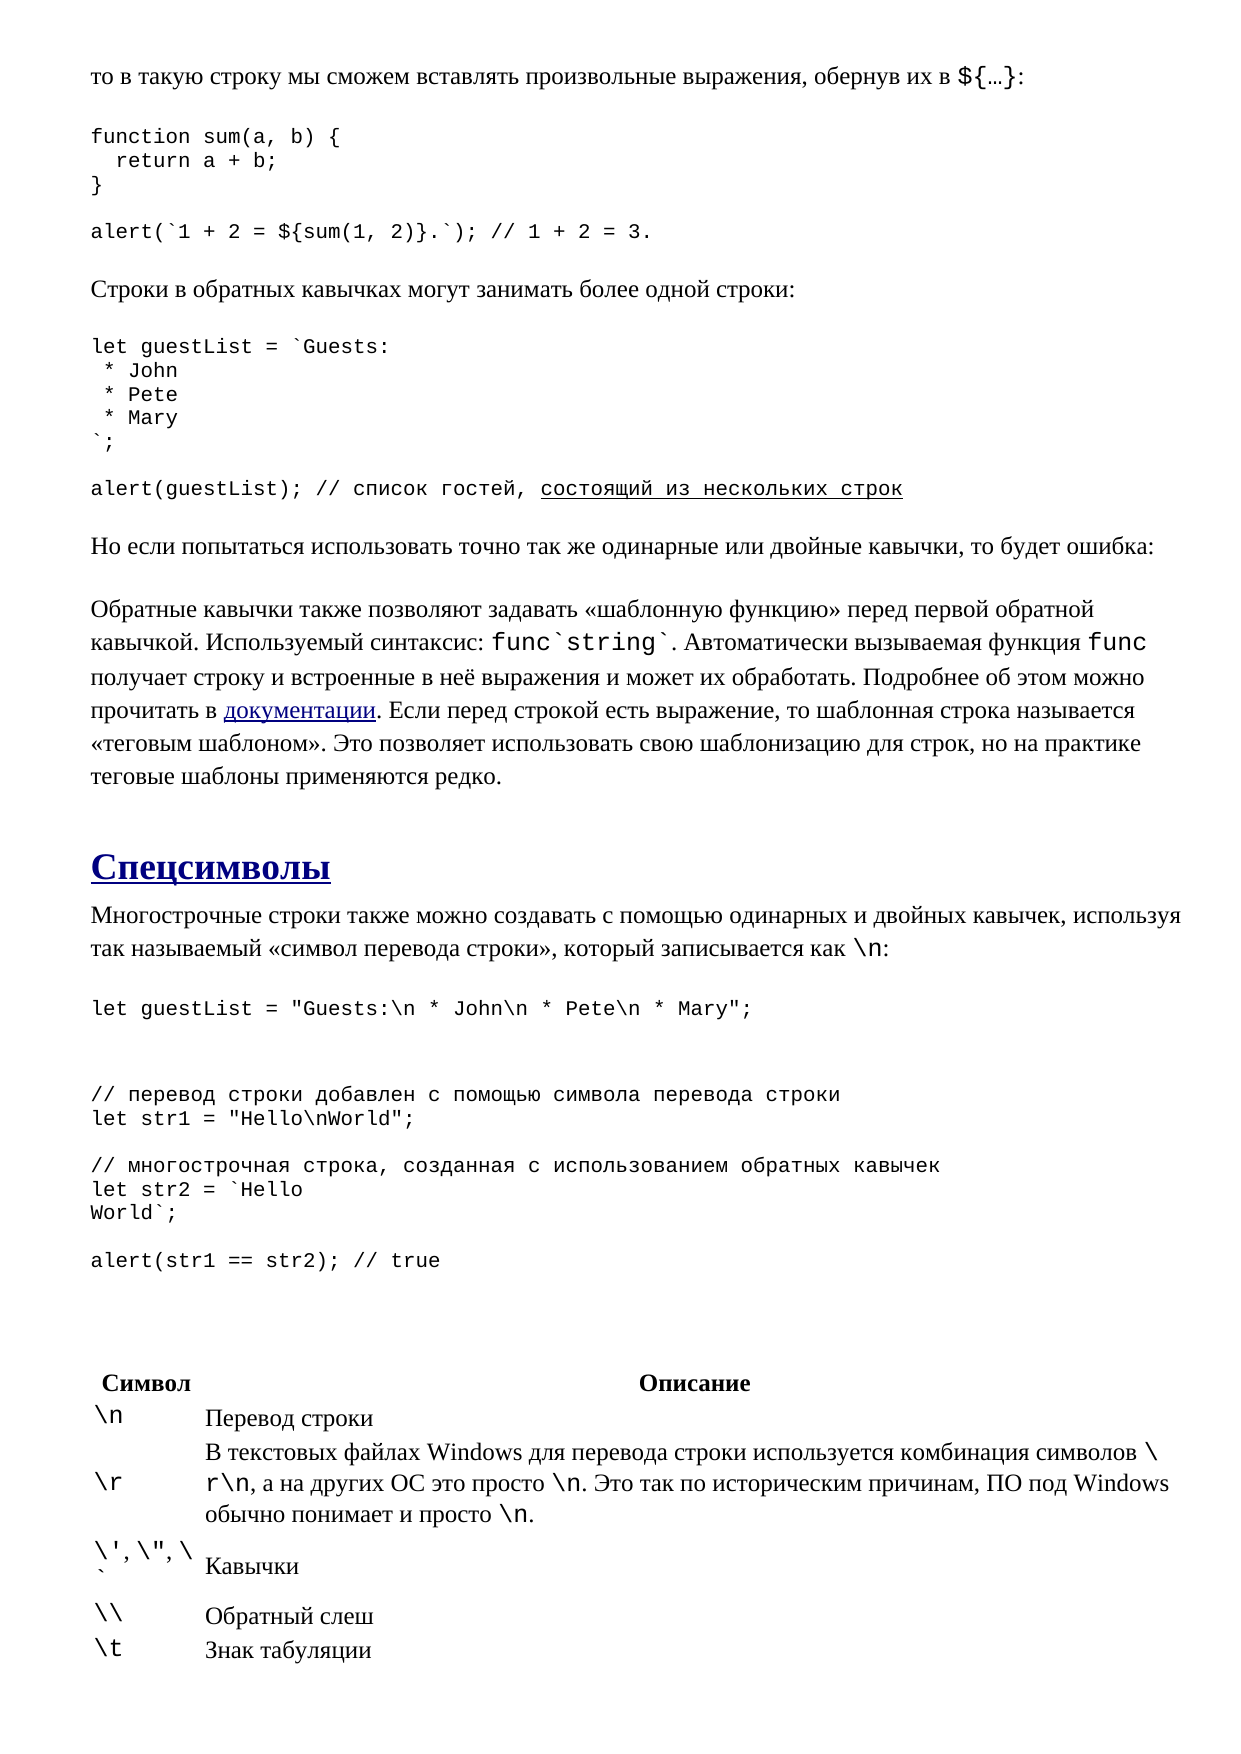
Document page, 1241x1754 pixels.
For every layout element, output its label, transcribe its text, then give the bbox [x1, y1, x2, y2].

text return a + b; [90, 150, 1187, 173]
text alert(`1 + 2 = ${sum(1, 2)}.`); // 1 + 2 = 3. [90, 221, 1187, 244]
text function sum(a, b) { [90, 126, 1187, 150]
table_cell \t [90, 1633, 202, 1667]
text World`; [90, 1202, 1187, 1226]
text Но если попытаться использовать точно так же одинарные или двойные кавычки, то будет ошибка: [90, 531, 1187, 560]
text то в такую строку мы сможем вставлять произвольные выражения, обернув их в ${…}: [90, 61, 1187, 92]
text Многострочные строки также можно создавать с помощью одинарных и двойных кавычек, используя так называемый «символ перевода строки», который записывается как \n: [90, 900, 1187, 964]
text `; [90, 431, 1187, 455]
table_cell \n [90, 1400, 202, 1434]
table_cell Знак табуляции [202, 1633, 1187, 1667]
text let guestList = `Guests: [90, 336, 1187, 360]
table_cell Перевод строки [202, 1400, 1187, 1434]
text } [90, 173, 1187, 197]
table_cell Кавычки [202, 1533, 1187, 1598]
table_header Символ [90, 1365, 202, 1400]
table_cell Обратный слеш [202, 1598, 1187, 1632]
text * John [90, 360, 1187, 384]
text alert(guestList); // список гостей, состоящий из нескольких строк [90, 478, 1187, 502]
text * Mary [90, 407, 1187, 431]
subtitle Спецсимволы [90, 844, 1187, 888]
table_cell \\ [90, 1598, 202, 1632]
text // перевод строки добавлен с помощью символа перевода строки [90, 1084, 1187, 1108]
table_cell \', \", \` [90, 1533, 202, 1598]
text Строки в обратных кавычках могут занимать более одной строки: [90, 274, 1187, 303]
text let str2 = `Hello [90, 1179, 1187, 1202]
text // многострочная строка, созданная с использованием обратных кавычек [90, 1155, 1187, 1179]
text Обратные кавычки также позволяют задавать «шаблонную функцию» перед первой обратной кавычкой. Используемый синтаксис: func`string`. Автоматически вызываемая функция func получает строку и встроенные в неё выражения и может их обработать. Подробнее об этом можно прочитать в документации. Если перед строкой есть выражение, то шаблонная строка называется «теговым шаблоном». Это позволяет использовать свою шаблонизацию для строк, но на практике теговые шаблоны применяются редко. [90, 594, 1187, 790]
table_header Описание [202, 1365, 1187, 1400]
text let str1 = "Hello\nWorld"; [90, 1108, 1187, 1131]
table_cell В текстовых файлах Windows для перевода строки используется комбинация символов \r\n, а на других ОС это просто \n. Это так по историческим причинам, ПО под Windows обычно понимает и просто \n. [202, 1435, 1187, 1533]
text let guestList = "Guests:\n * John\n * Pete\n * Mary"; [90, 998, 1187, 1022]
text alert(str1 == str2); // true [90, 1250, 1187, 1273]
table_cell \r [90, 1435, 202, 1533]
text * Pete [90, 384, 1187, 407]
